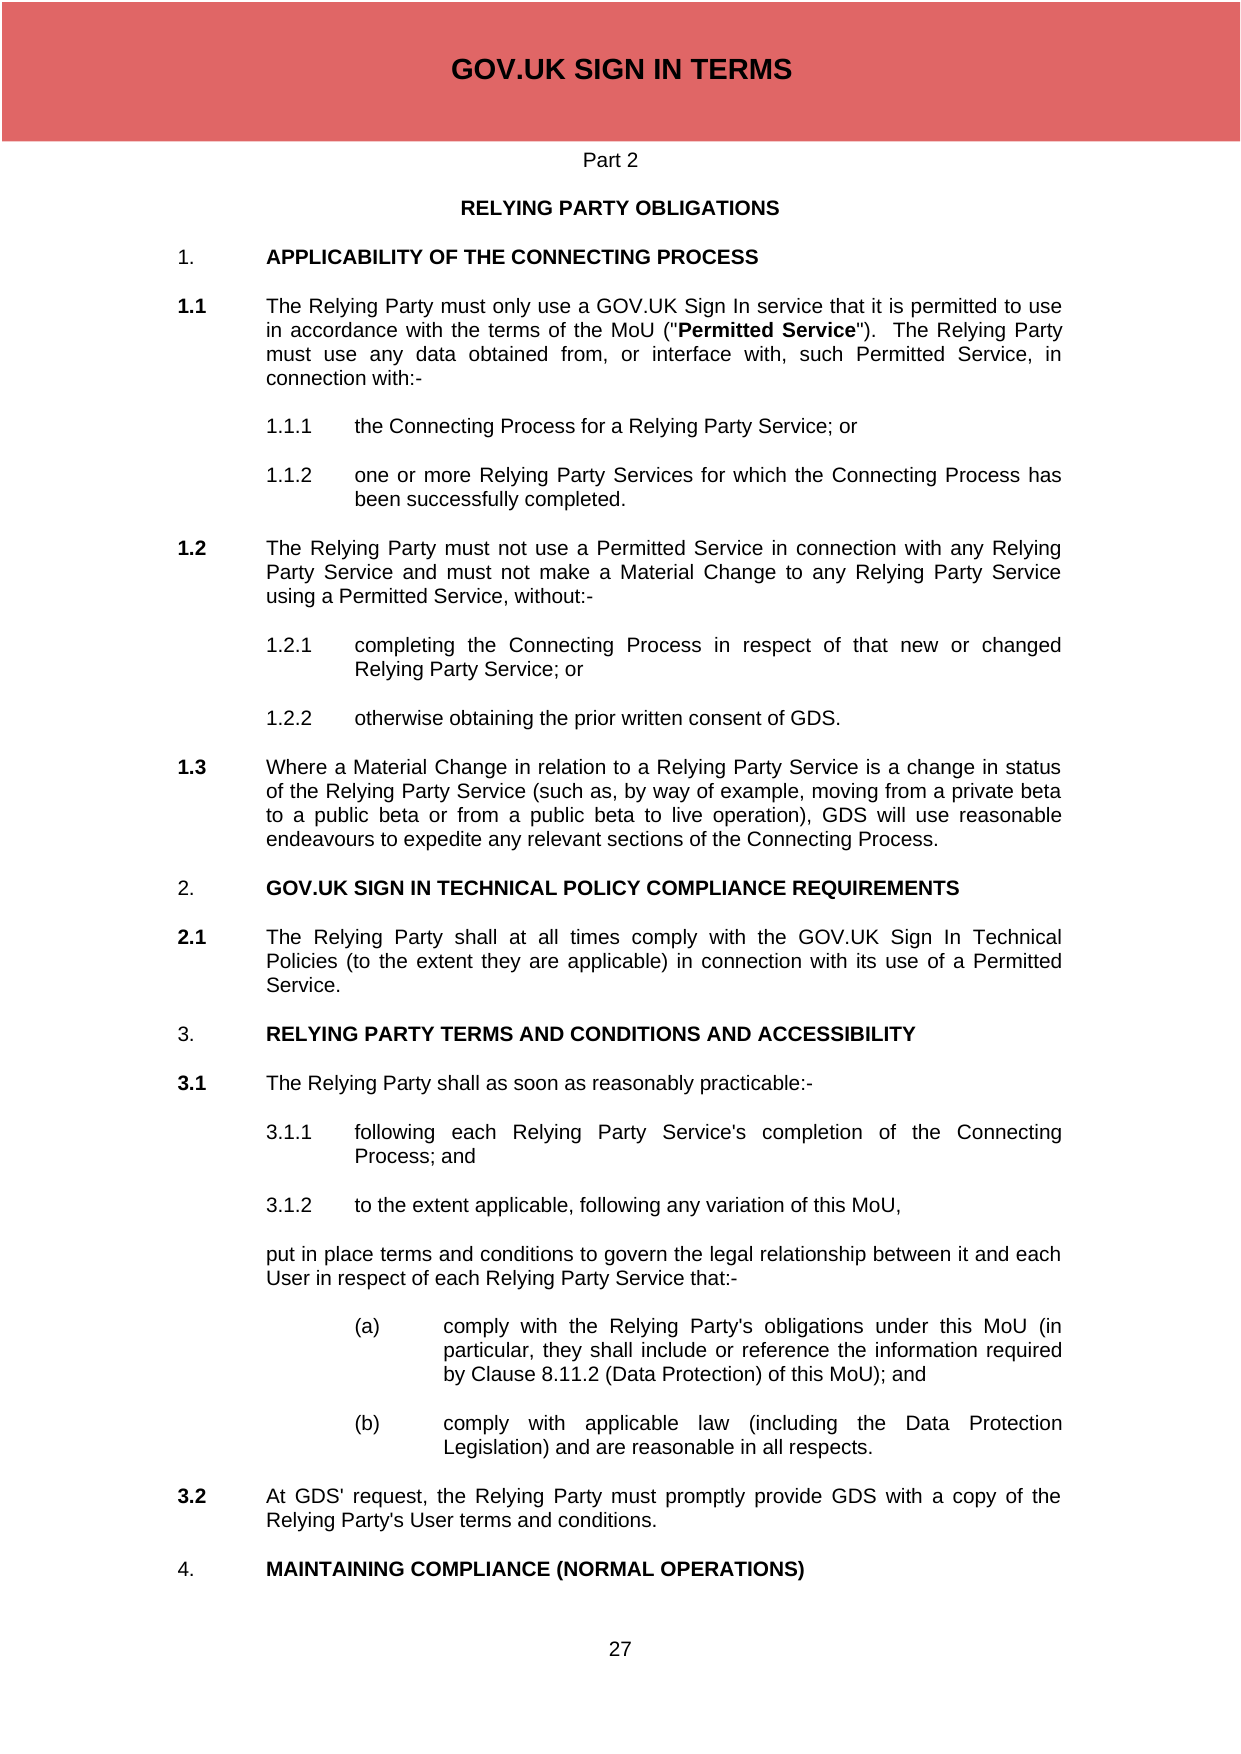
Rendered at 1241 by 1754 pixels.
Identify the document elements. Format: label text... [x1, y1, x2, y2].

list The Relying Party shall at all times comply with the GOV.UK Sign In Technical Policies (to the extent they are applicable) in connection with its use of a Permitted Service. [177, 925, 1063, 997]
list following each Relying Party Service's completion of the Connecting Process; and [266, 1119, 1063, 1167]
subtitle APPLICABILITY OF THE CONNECTING PROCESS [177, 244, 1063, 268]
subtitle GOV.UK SIGN IN TECHNICAL POLICY COMPLIANCE REQUIREMENTS [177, 876, 1063, 900]
subtitle MAINTAINING COMPLIANCE (NORMAL OPERATIONS) [177, 1557, 1063, 1581]
list the Connecting Process for a Relying Party Service; or [266, 414, 1063, 438]
list comply with applicable law (including the Data Protection Legislation) and are reasonable in all respects. [354, 1411, 1063, 1459]
list otherwise obtaining the prior written consent of GDS. [266, 706, 1063, 730]
list The Relying Party must not use a Permitted Service in connection with any Relying Party Service and must not make a Material Change to any Relying Party Service using a Permitted Service, without:- [177, 536, 1063, 608]
subtitle RELYING PARTY OBLIGATIONS [177, 148, 1063, 219]
list completing the Connecting Process in respect of that new or changed Relying Party Service; or [266, 633, 1063, 681]
text put in place terms and conditions to govern the legal relationship between it and each User in respect of each Relying Party Service that:- [266, 1241, 1063, 1289]
list one or more Relying Party Services for which the Connecting Process has been successfully completed. [266, 463, 1063, 511]
list Where a Material Change in relation to a Relying Party Service is a change in status of the Relying Party Service (such as, by way of example, moving from a private beta to a public beta or from a public beta to live operation), GDS will use reasonable endeavours to expedite any relevant sections of the Connecting Process. [177, 755, 1063, 851]
list to the extent applicable, following any variation of this MoU, [266, 1192, 1063, 1216]
subtitle RELYING PARTY TERMS AND CONDITIONS AND ACCESSIBILITY [177, 1022, 1063, 1046]
list comply with the Relying Party's obligations under this MoU (in particular, they shall include or reference the information required by Clause 8.11.2 (Data Protection) of this MoU); and [354, 1314, 1063, 1386]
list The Relying Party shall as soon as reasonably practicable:- [177, 1071, 1063, 1094]
list At GDS' request, the Relying Party must promptly provide GDS with a copy of the Relying Party's User terms and conditions. [177, 1484, 1063, 1532]
list The Relying Party must only use a GOV.UK Sign In service that it is permitted to use in accordance with the terms of the MoU ("Permitted Service"). The Relying Party must use any data obtained from, or interface with, such Permitted Service, in connection with:- [177, 293, 1063, 389]
